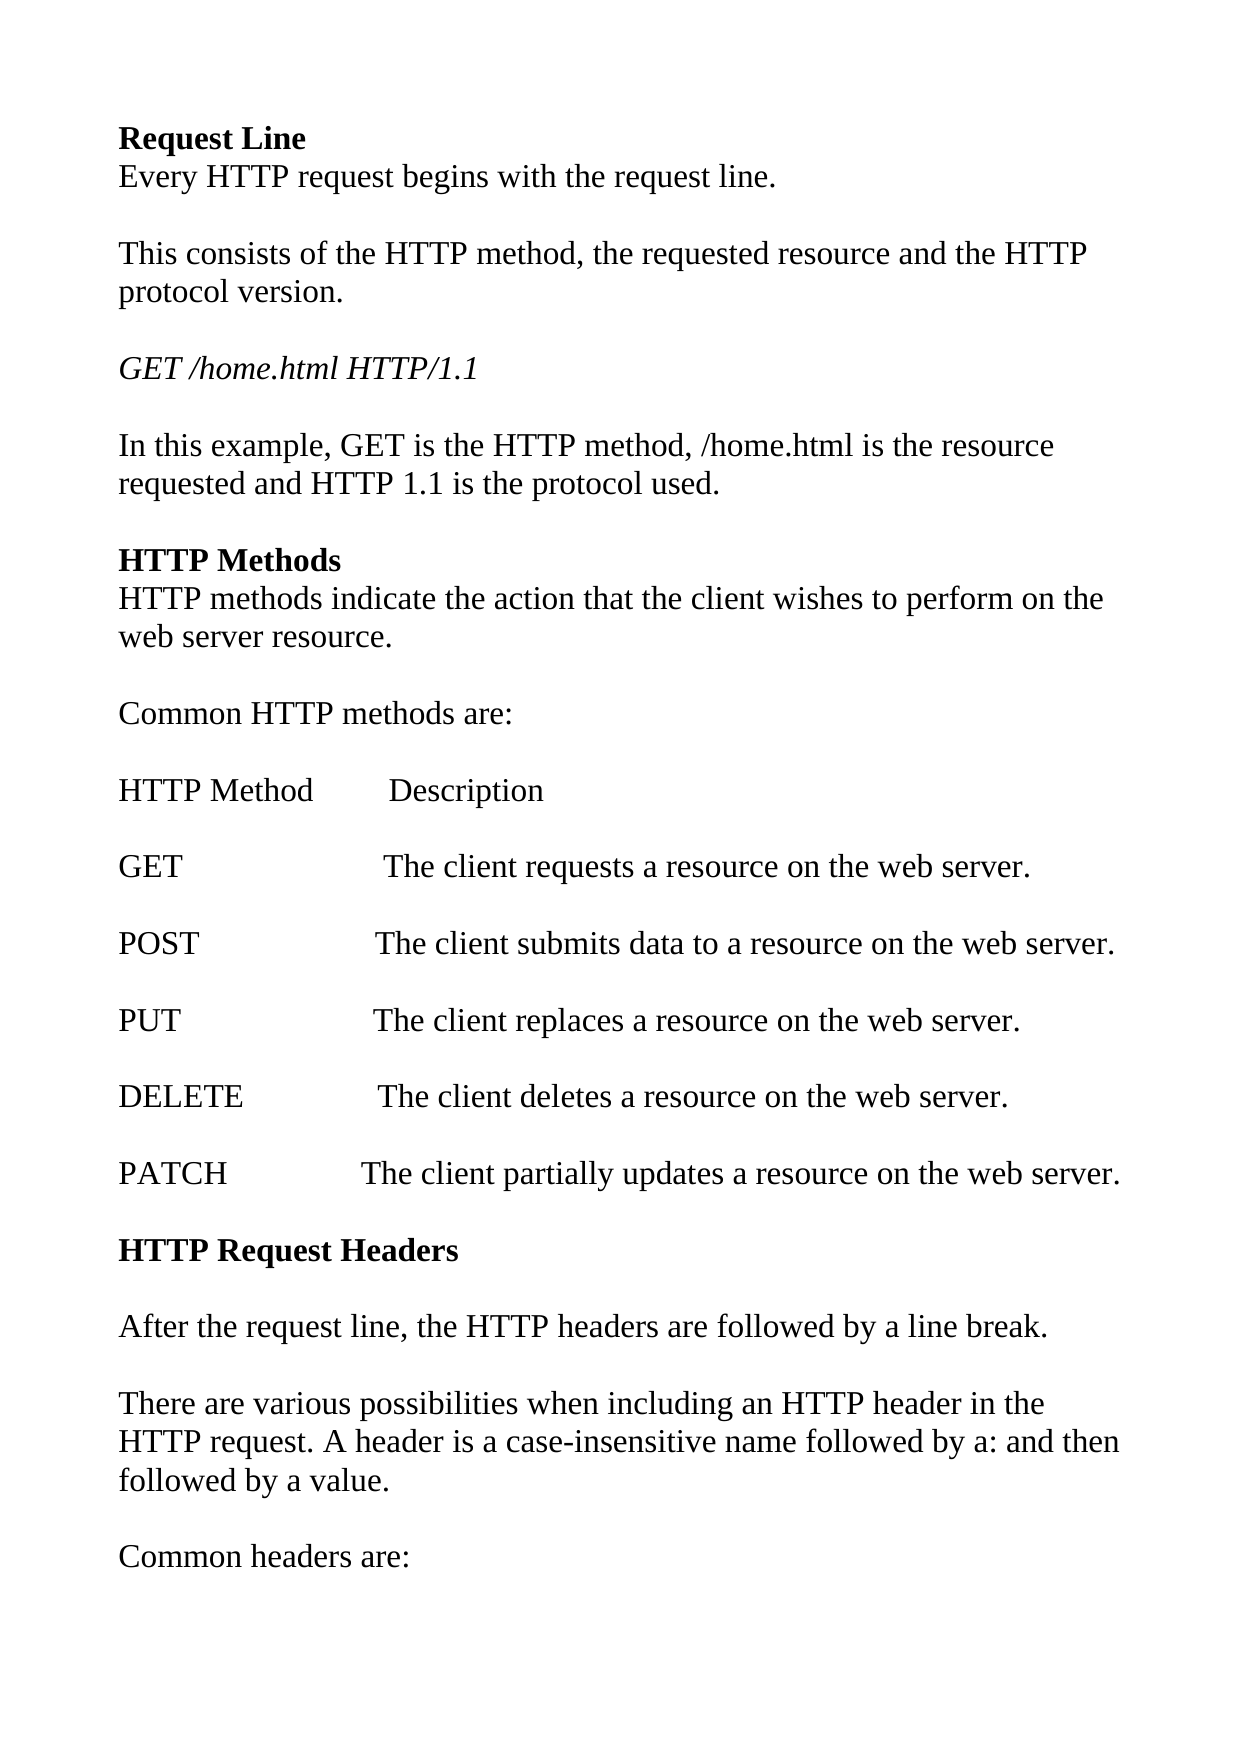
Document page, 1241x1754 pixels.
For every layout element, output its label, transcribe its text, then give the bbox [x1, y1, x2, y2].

text Every HTTP request begins with the request line. [118, 156, 1122, 195]
text In this example, GET is the HTTP method, /home.html is the resource requested and HTTP 1.1 is the protocol used. [118, 425, 1122, 501]
text Request Line [118, 118, 1122, 156]
text There are various possibilities when including an HTTP header in the HTTP request. A header is a case-insensitive name followed by a: and then followed by a value. [118, 1383, 1122, 1498]
text After the request line, the HTTP headers are followed by a line break. [118, 1306, 1122, 1345]
text POST The client submits data to a resource on the web server. [118, 923, 1122, 961]
text GET /home.html HTTP/1.1 [118, 348, 1122, 386]
text This consists of the HTTP method, the requested resource and the HTTP protocol version. [118, 233, 1122, 310]
text HTTP Request Headers [118, 1230, 1122, 1268]
text PUT The client replaces a resource on the web server. [118, 1000, 1122, 1038]
text GET The client requests a resource on the web server. [118, 846, 1122, 885]
text DELETE The client deletes a resource on the web server. [118, 1076, 1122, 1115]
text Common HTTP methods are: [118, 693, 1122, 731]
text Common headers are: [118, 1536, 1122, 1575]
text HTTP Methods [118, 540, 1122, 578]
text HTTP Method Description [118, 770, 1122, 808]
text PATCH The client partially updates a resource on the web server. [118, 1153, 1122, 1191]
text HTTP methods indicate the action that the client wishes to perform on the web server resource. [118, 578, 1122, 655]
